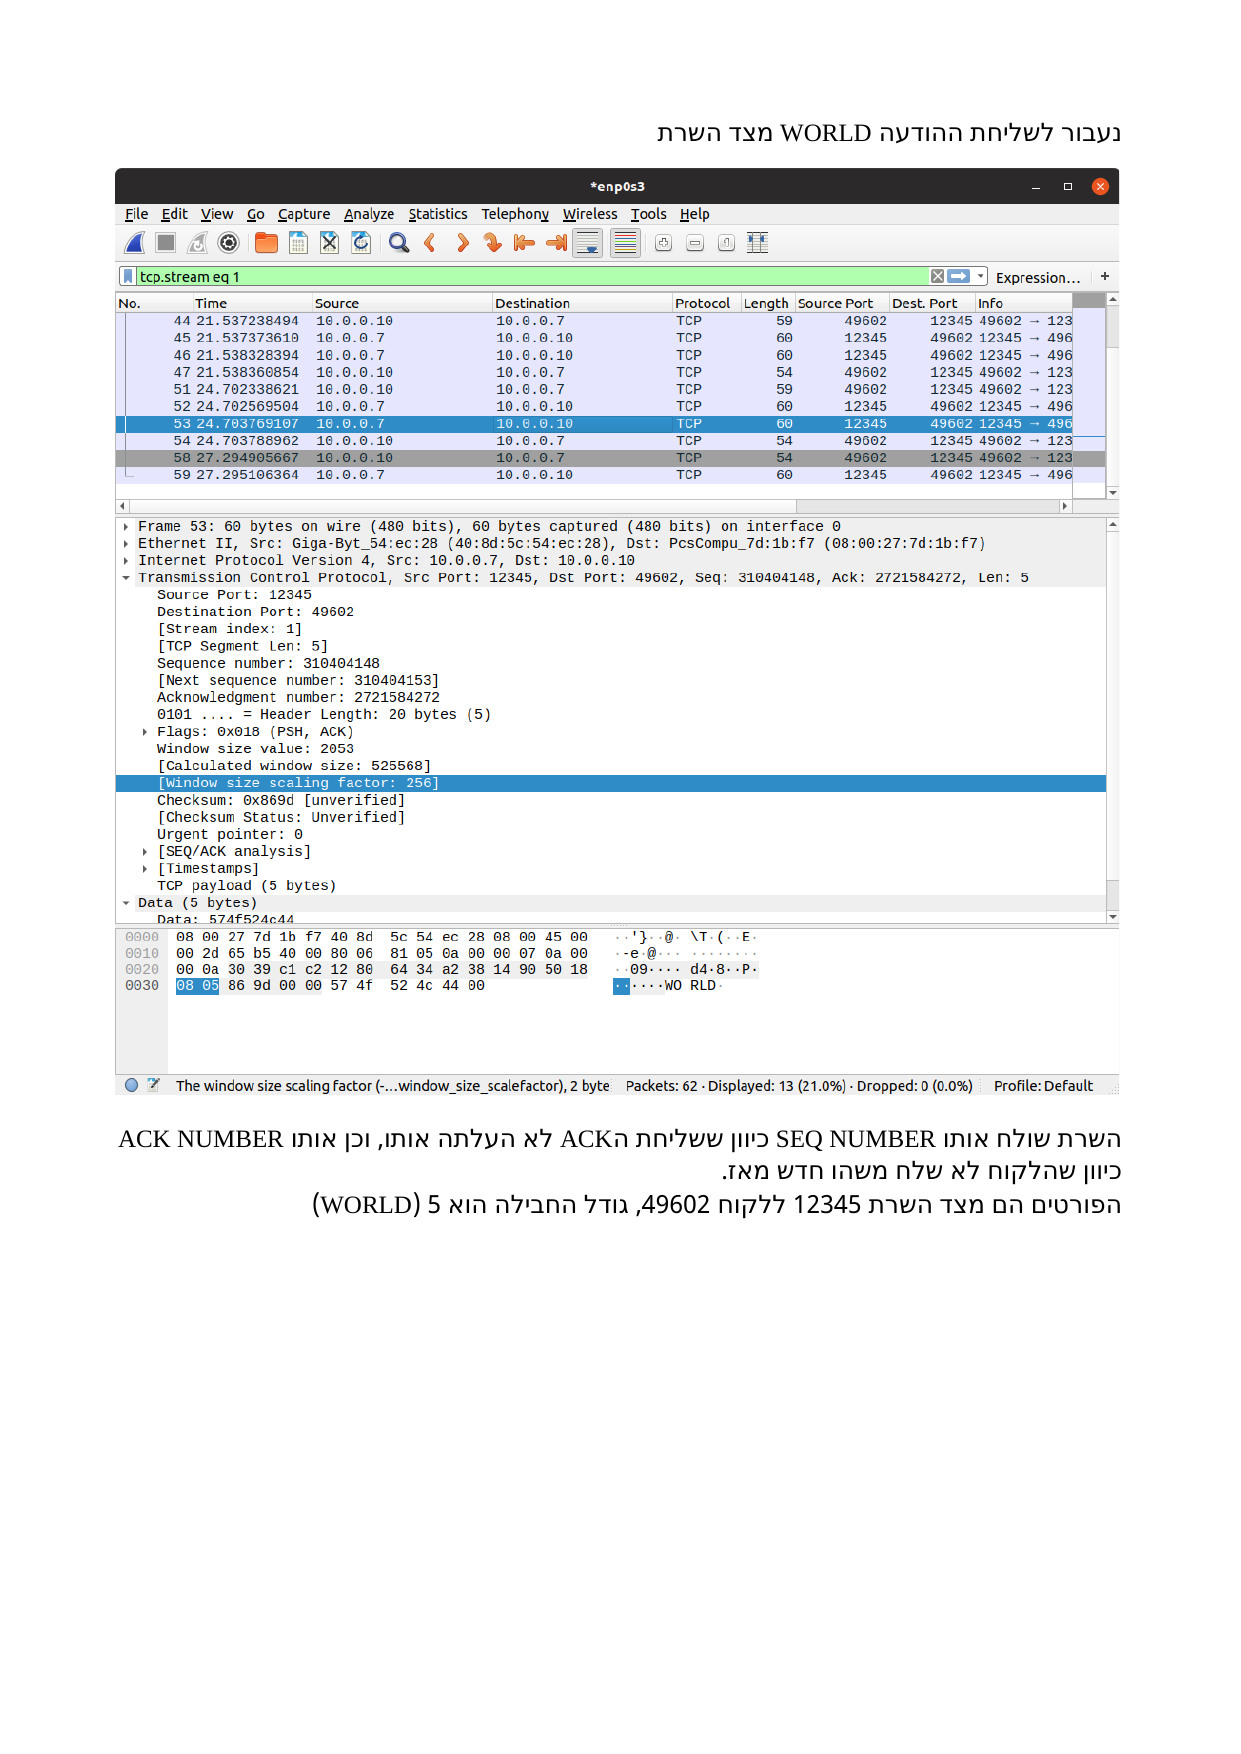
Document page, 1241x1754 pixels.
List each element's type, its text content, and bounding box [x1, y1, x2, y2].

picture [115, 168, 1120, 1095]
text נעבור לשליחת ההודעה WORLD מצד השרת [118, 118, 1122, 152]
text השרת שולח אותו SEQ NUMBER כיוון ששליחת הACK לא העלתה אותו, וכן אותו ACK NUMBER כיוון שהלקוח לא שלח משהו חדש מאז. [118, 1124, 1122, 1190]
text הפורטים הם מצד השרת 12345 ללקוח 49602, גודל החבילה הוא 5 (WORLD) [118, 1190, 1122, 1223]
